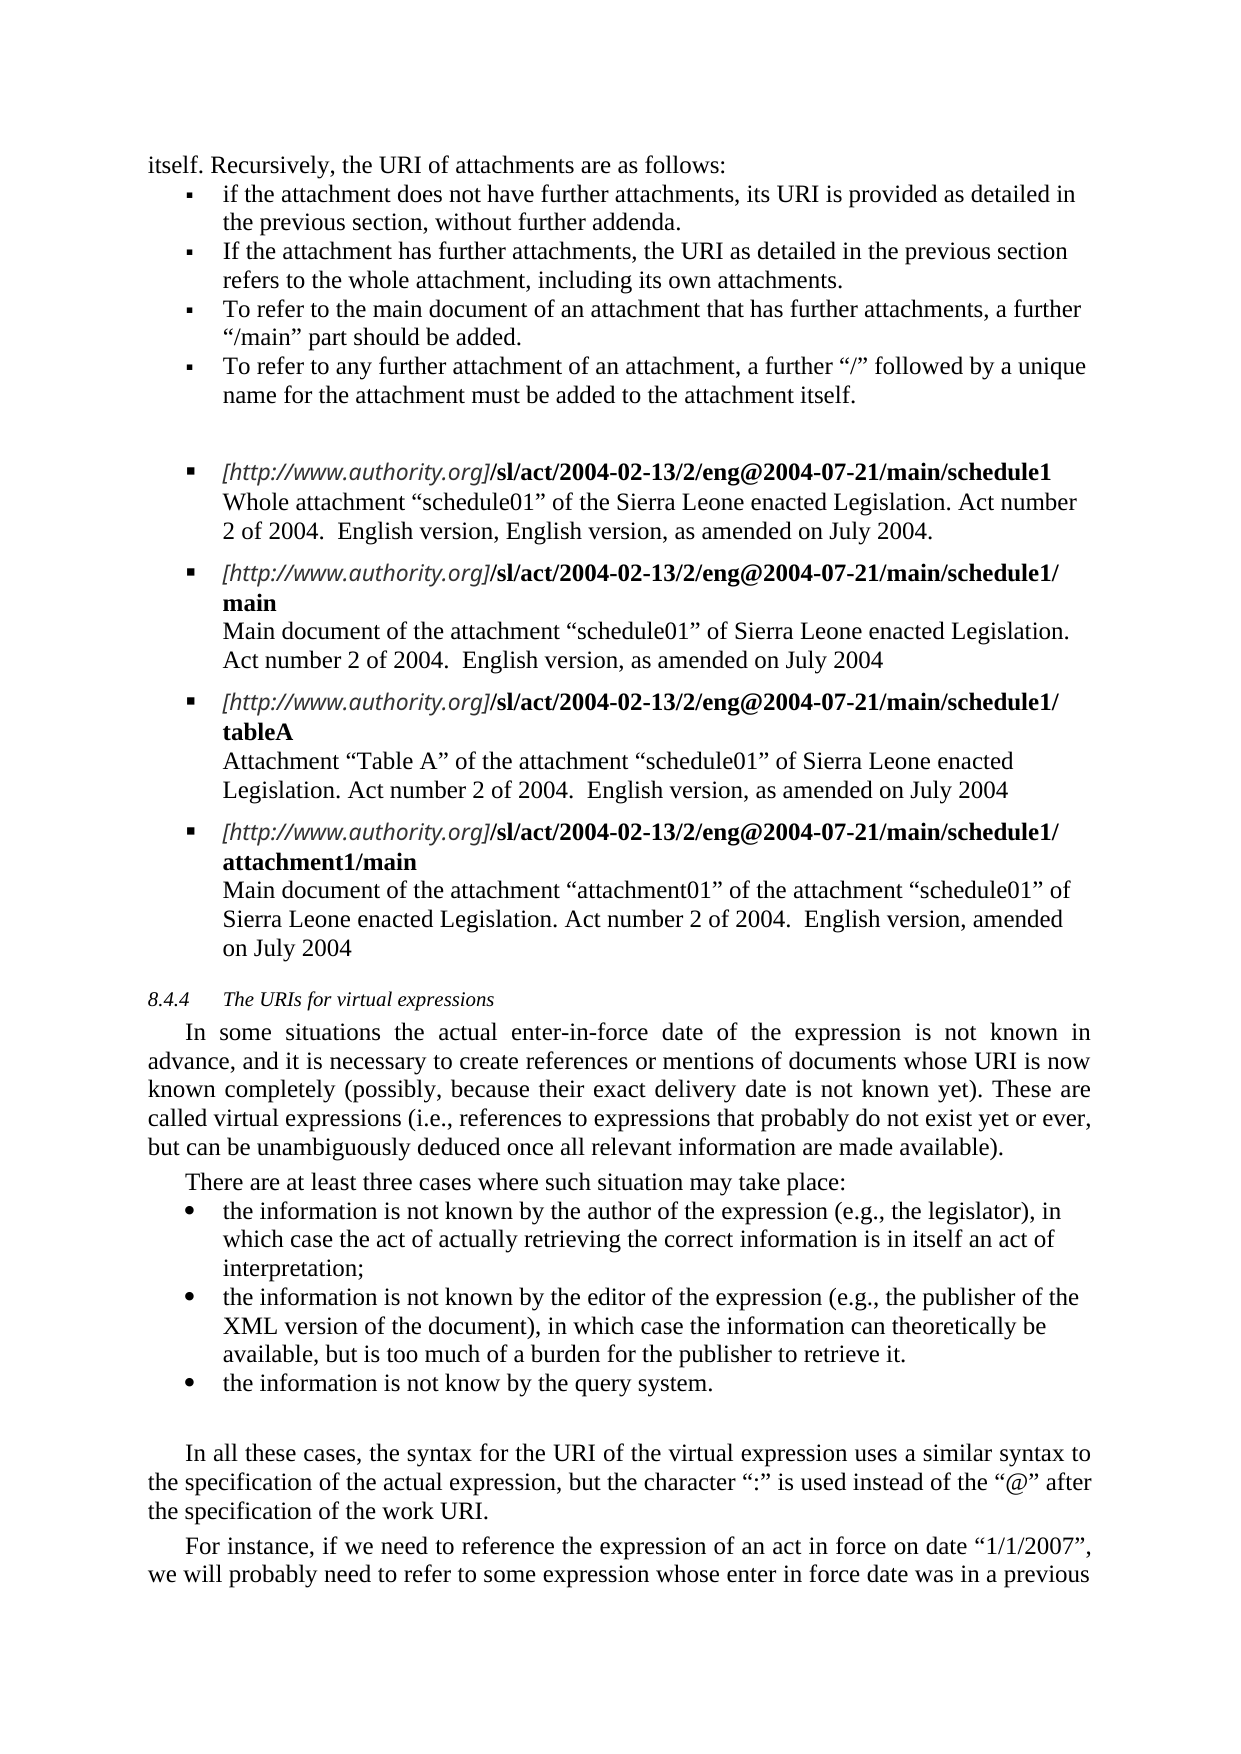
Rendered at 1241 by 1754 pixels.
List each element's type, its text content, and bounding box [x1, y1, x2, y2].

text There are at least three cases where such situation may take place: [148, 1167, 1092, 1196]
list the information is not known by the editor of the expression (e.g., the publisher of the XML version of the document), in which case the information can theoretically be available, but is too much of a burden for the publisher to retrieve it. [185, 1282, 1092, 1368]
text For instance, if we need to reference the expression of an act in force on date “1/1/2007”, we will probably need to refer to some expression whose enter in force date was in a previous [148, 1531, 1092, 1588]
list To refer to the main document of an attachment that has further attachments, a further “/main” part should be added. [185, 294, 1092, 351]
text In some situations the actual enter-in-force date of the expression is not known in advance, and it is necessary to create references or mentions of documents whose URI is now known completely (possibly, because their exact delivery date is not known yet). These are called virtual expressions (i.e., references to expressions that probably do not exist yet or ever, but can be unambiguously deduced once all relevant information are made available). [148, 1017, 1092, 1161]
list the information is not know by the query system. [185, 1368, 1092, 1397]
list [http://www.authority.org]/sl/act/2004-02-13/2/eng@2004-07-21/main/schedule1/attachment1/main Main document of the attachment “attachment01” of the attachment “schedule01” of Sierra Leone enacted Legislation. Act number 2 of 2004. English version, amended on July 2004 [185, 815, 1092, 962]
text In all these cases, the syntax for the URI of the virtual expression uses a similar syntax to the specification of the actual expression, but the character “:” is used instead of the “@” after the specification of the work URI. [148, 1438, 1092, 1524]
list [http://www.authority.org]/sl/act/2004-02-13/2/eng@2004-07-21/main/schedule1/main Main document of the attachment “schedule01” of Sierra Leone enacted Legislation. Act number 2 of 2004. English version, as amended on July 2004 [185, 556, 1092, 674]
text itself. Recursively, the URI of attachments are as follows: [148, 150, 1092, 179]
list the information is not known by the author of the expression (e.g., the legislator), in which case the act of actually retrieving the correct information is in itself an act of interpretation; [185, 1196, 1092, 1282]
list If the attachment has further attachments, the URI as detailed in the previous section refers to the whole attachment, including its own attachments. [185, 236, 1092, 294]
list To refer to any further attachment of an attachment, a further “/” followed by a unique name for the attachment must be added to the attachment itself. [185, 351, 1092, 409]
list [http://www.authority.org]/sl/act/2004-02-13/2/eng@2004-07-21/main/schedule1 Whole attachment “schedule01” of the Sierra Leone enacted Legislation. Act number 2 of 2004. English version, English version, as amended on July 2004. [185, 456, 1092, 544]
list if the attachment does not have further attachments, its URI is provided as detailed in the previous section, without further addenda. [185, 179, 1092, 236]
list [http://www.authority.org]/sl/act/2004-02-13/2/eng@2004-07-21/main/schedule1/tableA Attachment “Table A” of the attachment “schedule01” of Sierra Leone enacted Legislation. Act number 2 of 2004. English version, as amended on July 2004 [185, 686, 1092, 803]
subtitle The URIs for virtual expressions [148, 987, 1092, 1011]
